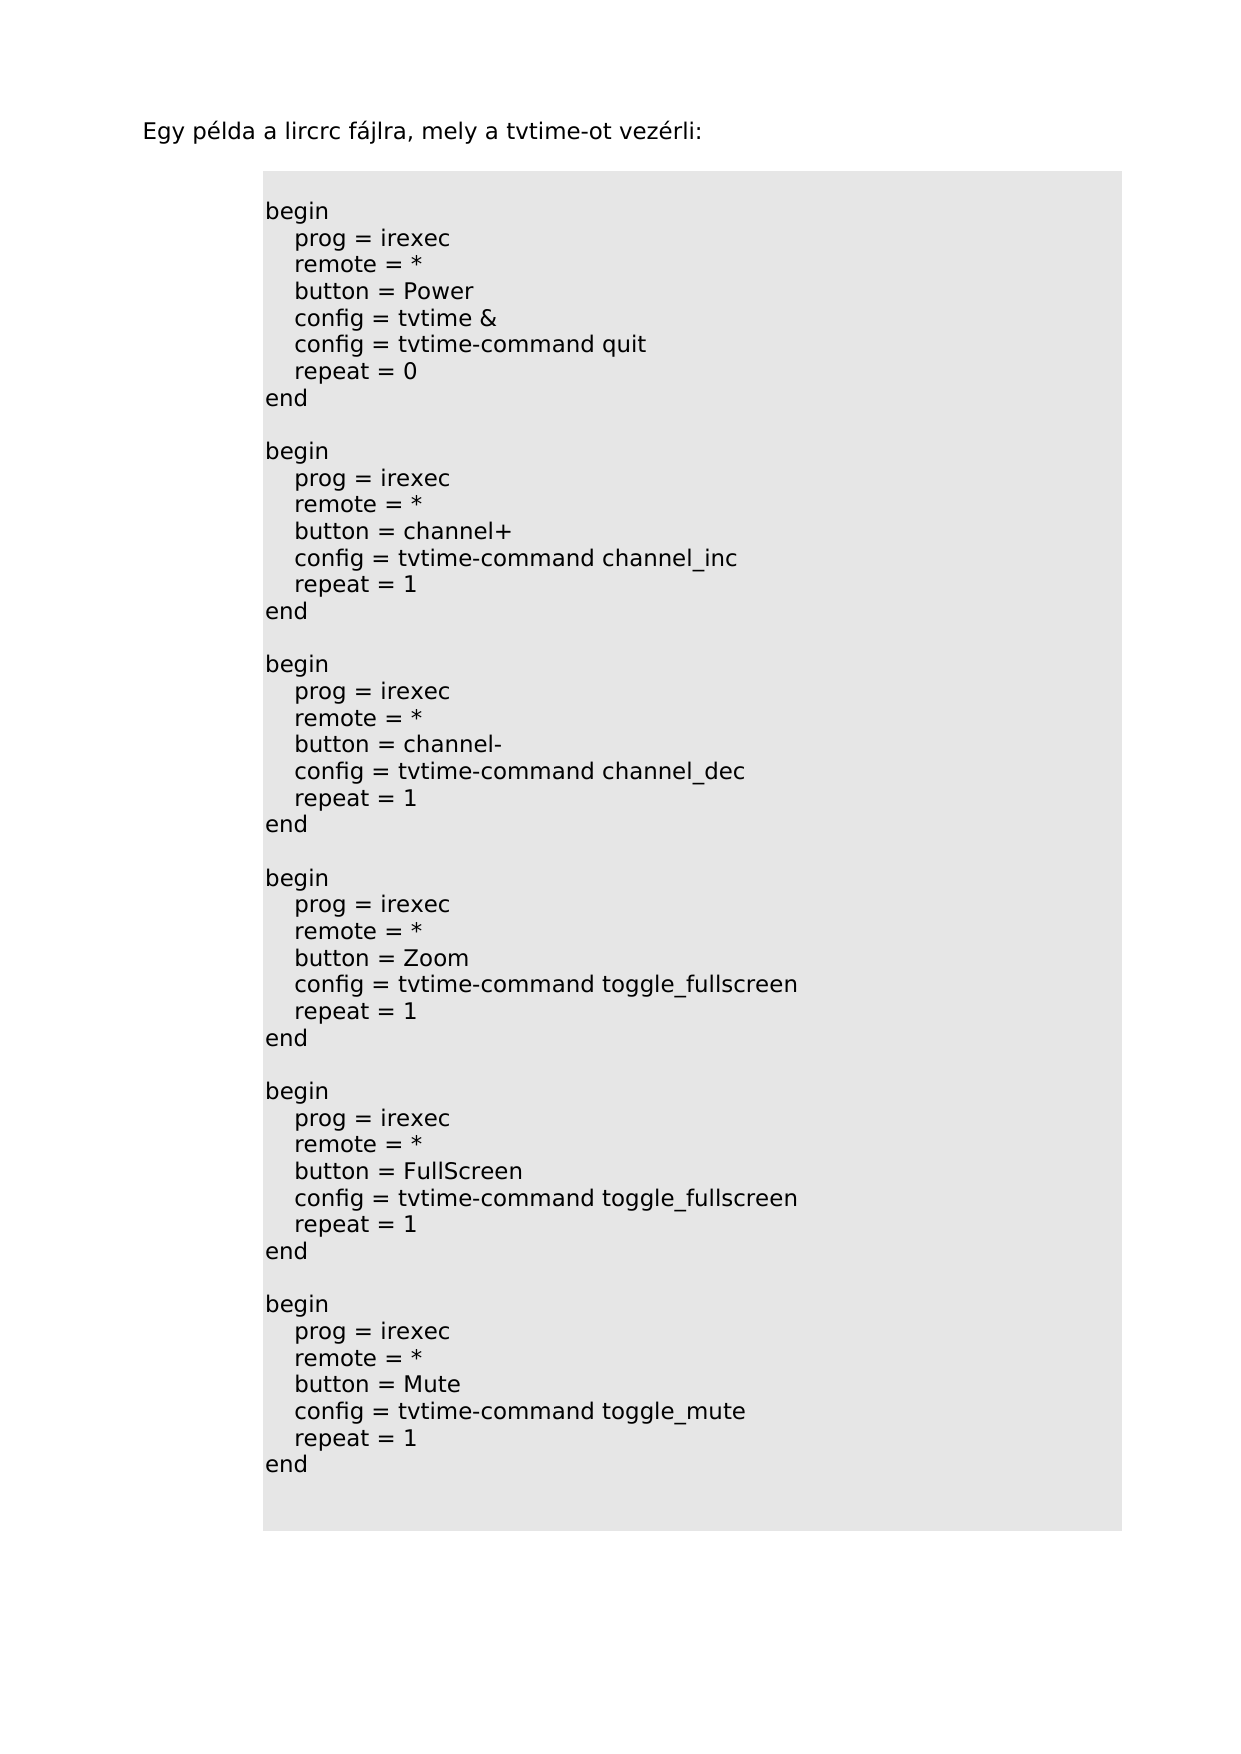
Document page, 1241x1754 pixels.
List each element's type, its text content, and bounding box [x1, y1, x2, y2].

text remote = * [263, 705, 1122, 731]
text end [263, 1238, 1122, 1265]
text begin [263, 198, 1122, 225]
text repeat = 0 [263, 358, 1122, 385]
text config = tvtime-command toggle_mute [263, 1398, 1122, 1425]
text prog = irexec [263, 225, 1122, 251]
text button = Mute [263, 1371, 1122, 1398]
text end [263, 811, 1122, 838]
text config = tvtime-command channel_inc [263, 545, 1122, 571]
text button = channel+ [263, 518, 1122, 545]
text config = tvtime-command toggle_fullscreen [263, 1185, 1122, 1211]
text repeat = 1 [263, 1425, 1122, 1451]
text config = tvtime & [263, 305, 1122, 331]
text begin [263, 1291, 1122, 1318]
text end [263, 598, 1122, 625]
text end [263, 1451, 1122, 1478]
text begin [263, 651, 1122, 678]
text prog = irexec [263, 891, 1122, 918]
text remote = * [263, 1131, 1122, 1158]
text begin [263, 1078, 1122, 1105]
text repeat = 1 [263, 571, 1122, 598]
text repeat = 1 [263, 1211, 1122, 1238]
text remote = * [263, 918, 1122, 945]
text remote = * [263, 251, 1122, 278]
text button = Power [263, 278, 1122, 305]
text repeat = 1 [263, 998, 1122, 1025]
text prog = irexec [263, 1318, 1122, 1345]
text end [263, 1025, 1122, 1051]
text prog = irexec [263, 1105, 1122, 1131]
text repeat = 1 [263, 785, 1122, 811]
text end [263, 385, 1122, 411]
text prog = irexec [263, 465, 1122, 491]
text begin [263, 438, 1122, 465]
text begin [263, 865, 1122, 891]
text prog = irexec [263, 678, 1122, 705]
text remote = * [263, 491, 1122, 518]
text config = tvtime-command quit [263, 331, 1122, 358]
text button = channel- [263, 731, 1122, 758]
text remote = * [263, 1345, 1122, 1371]
text Egy példa a lircrc fájlra, mely a tvtime-ot vezérli: [115, 118, 1122, 145]
text button = Zoom [263, 945, 1122, 971]
text button = FullScreen [263, 1158, 1122, 1185]
text config = tvtime-command channel_dec [263, 758, 1122, 785]
text config = tvtime-command toggle_fullscreen [263, 971, 1122, 998]
